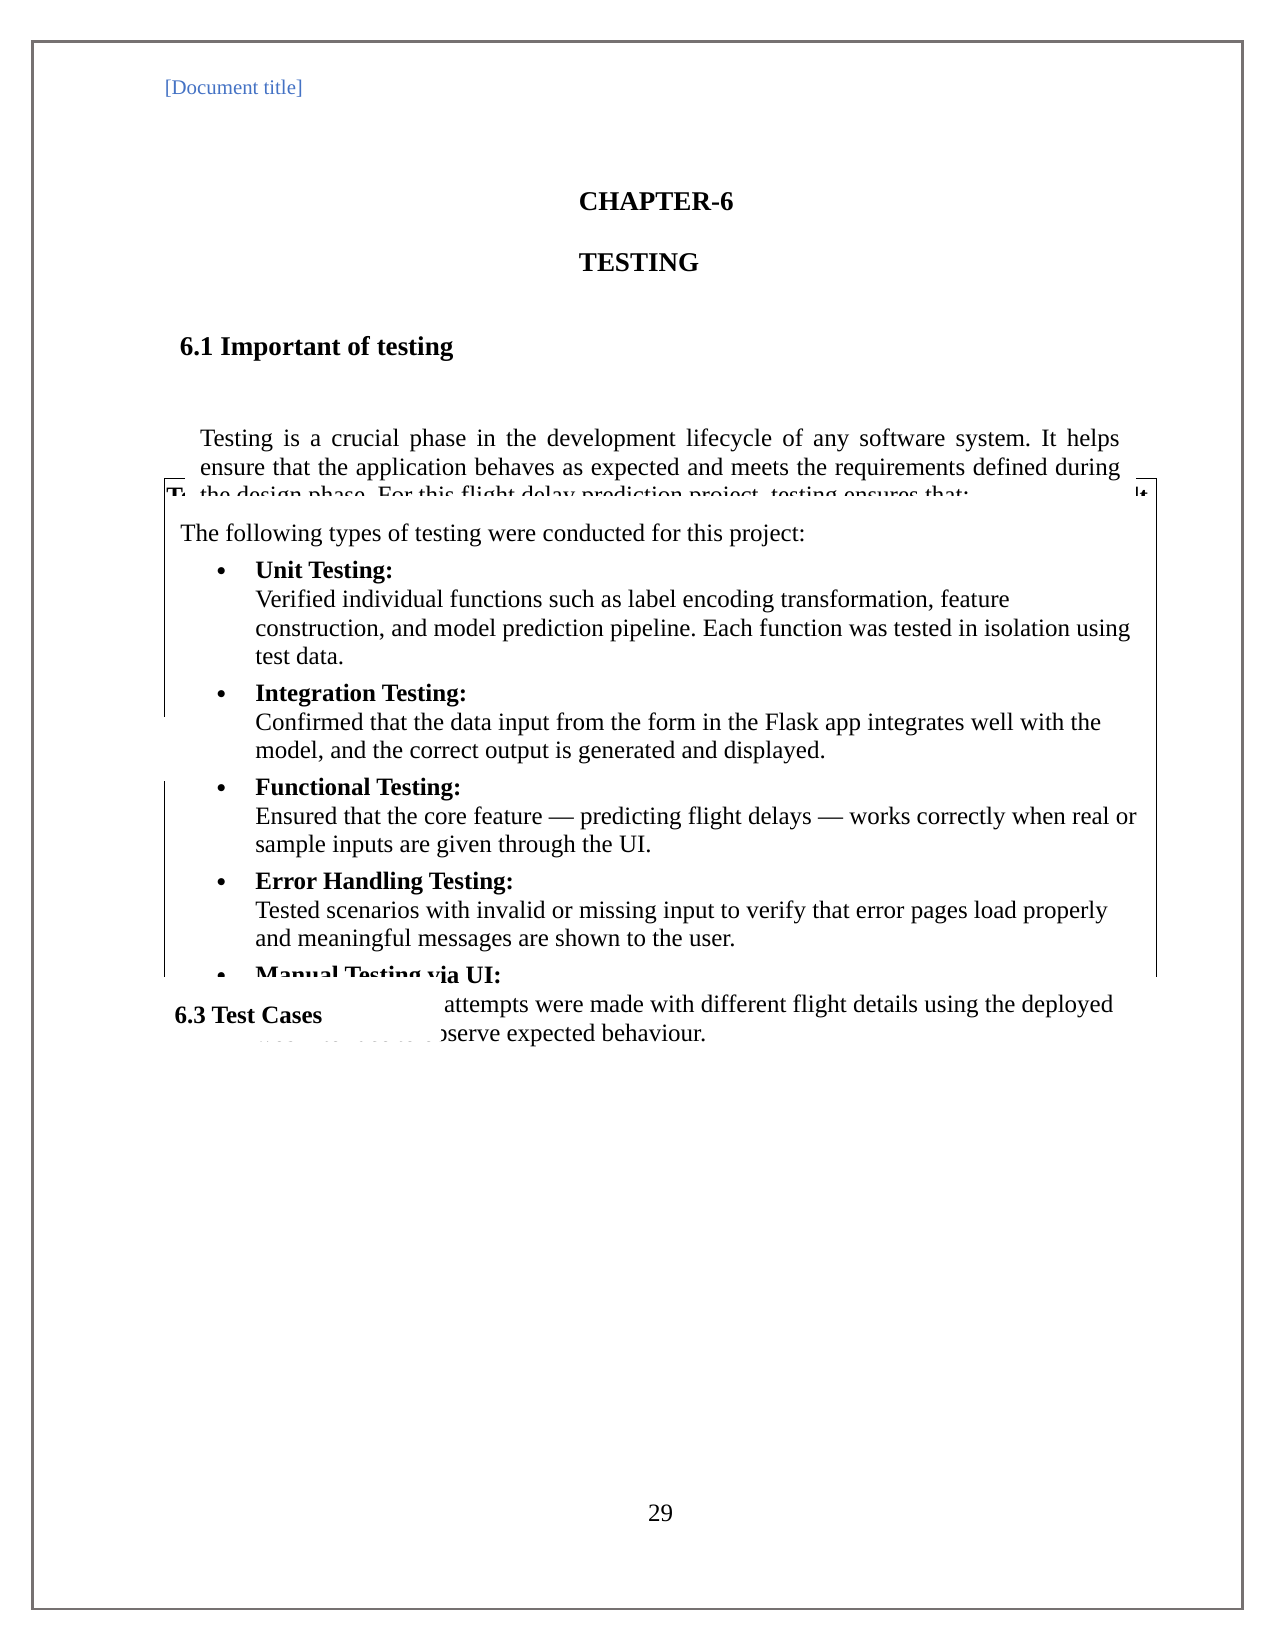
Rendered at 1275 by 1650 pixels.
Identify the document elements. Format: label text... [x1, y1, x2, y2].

subtitle The following types of testing were conducted for this project: [180, 518, 1141, 547]
subtitle Manual Testing via UI: Several prediction attempts were made with different flight details using the deployed web interface to observe expected behaviour. [218, 960, 1141, 1046]
subtitle Functional Testing: Ensured that the core feature — predicting flight delays — works correctly when real or sample inputs are given through the UI. [218, 772, 1141, 858]
subtitle Testing is a crucial phase in the development lifecycle of any software system. It helps ensure that the application behaves as expected and meets the requirements defined during the design phase. For this flight delay prediction project, testing ensures that: [200, 423, 1121, 496]
table_header Test Case ID [165, 479, 185, 496]
subtitle Error Handling Testing: Tested scenarios with invalid or missing input to verify that error pages load properly and meaningful messages are shown to the user. [218, 866, 1141, 952]
subtitle CHAPTER-6 [578, 185, 742, 216]
table_header Result [1136, 479, 1156, 496]
subtitle TESTING [579, 247, 719, 278]
subtitle Integration Testing: Confirmed that the data input from the form in the Flask app integrates well with the model, and the correct output is generated and displayed. [218, 678, 1141, 764]
subtitle 6.3 Test Cases [174, 1000, 426, 1028]
subtitle 6.1 Important of testing [179, 330, 481, 361]
subtitle Unit Testing: Verified individual functions such as label encoding transformation, feature construction, and model prediction pipeline. Each function was tested in isolation using test data. [218, 555, 1141, 670]
